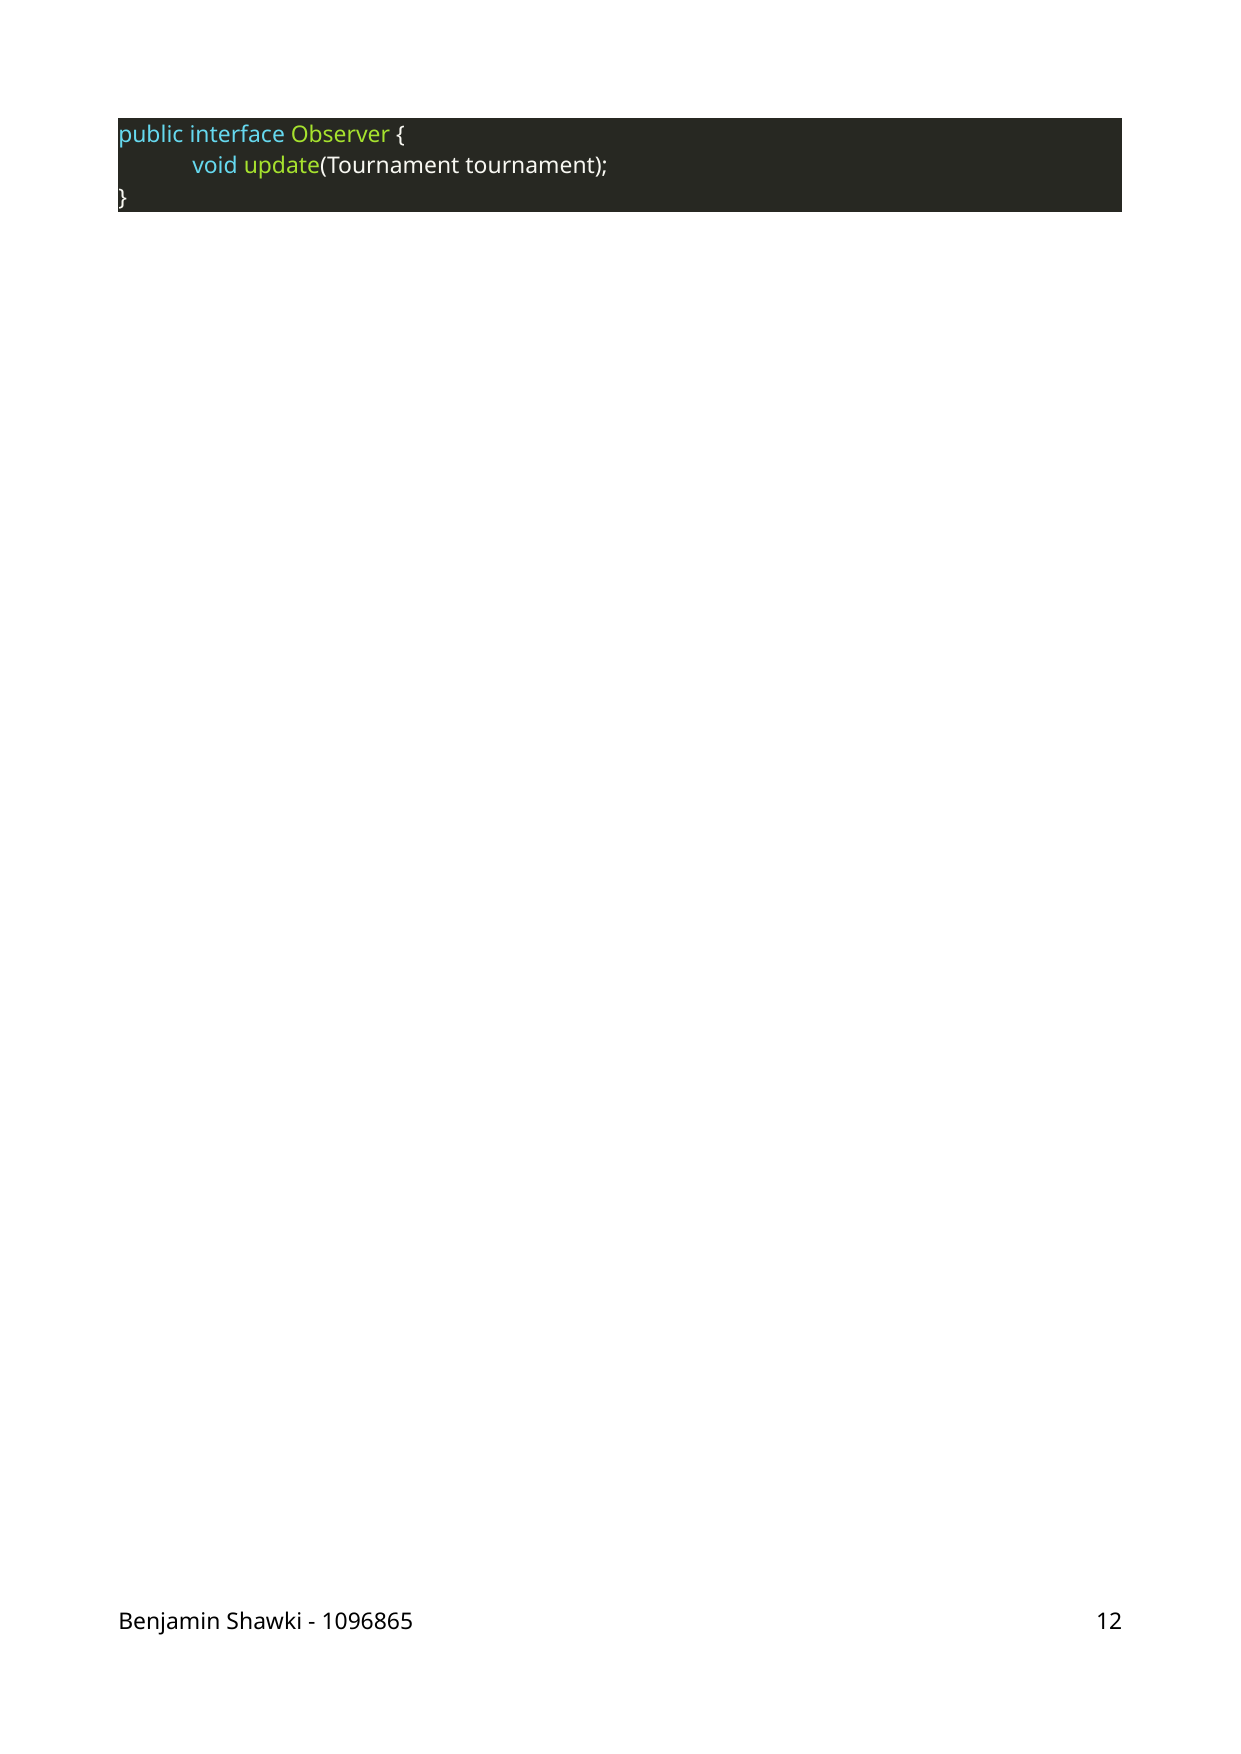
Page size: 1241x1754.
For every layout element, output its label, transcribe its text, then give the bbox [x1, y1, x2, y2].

text void update(Tournament tournament); [118, 149, 1122, 181]
text public interface Observer { [118, 118, 1122, 149]
text } [118, 181, 1122, 212]
